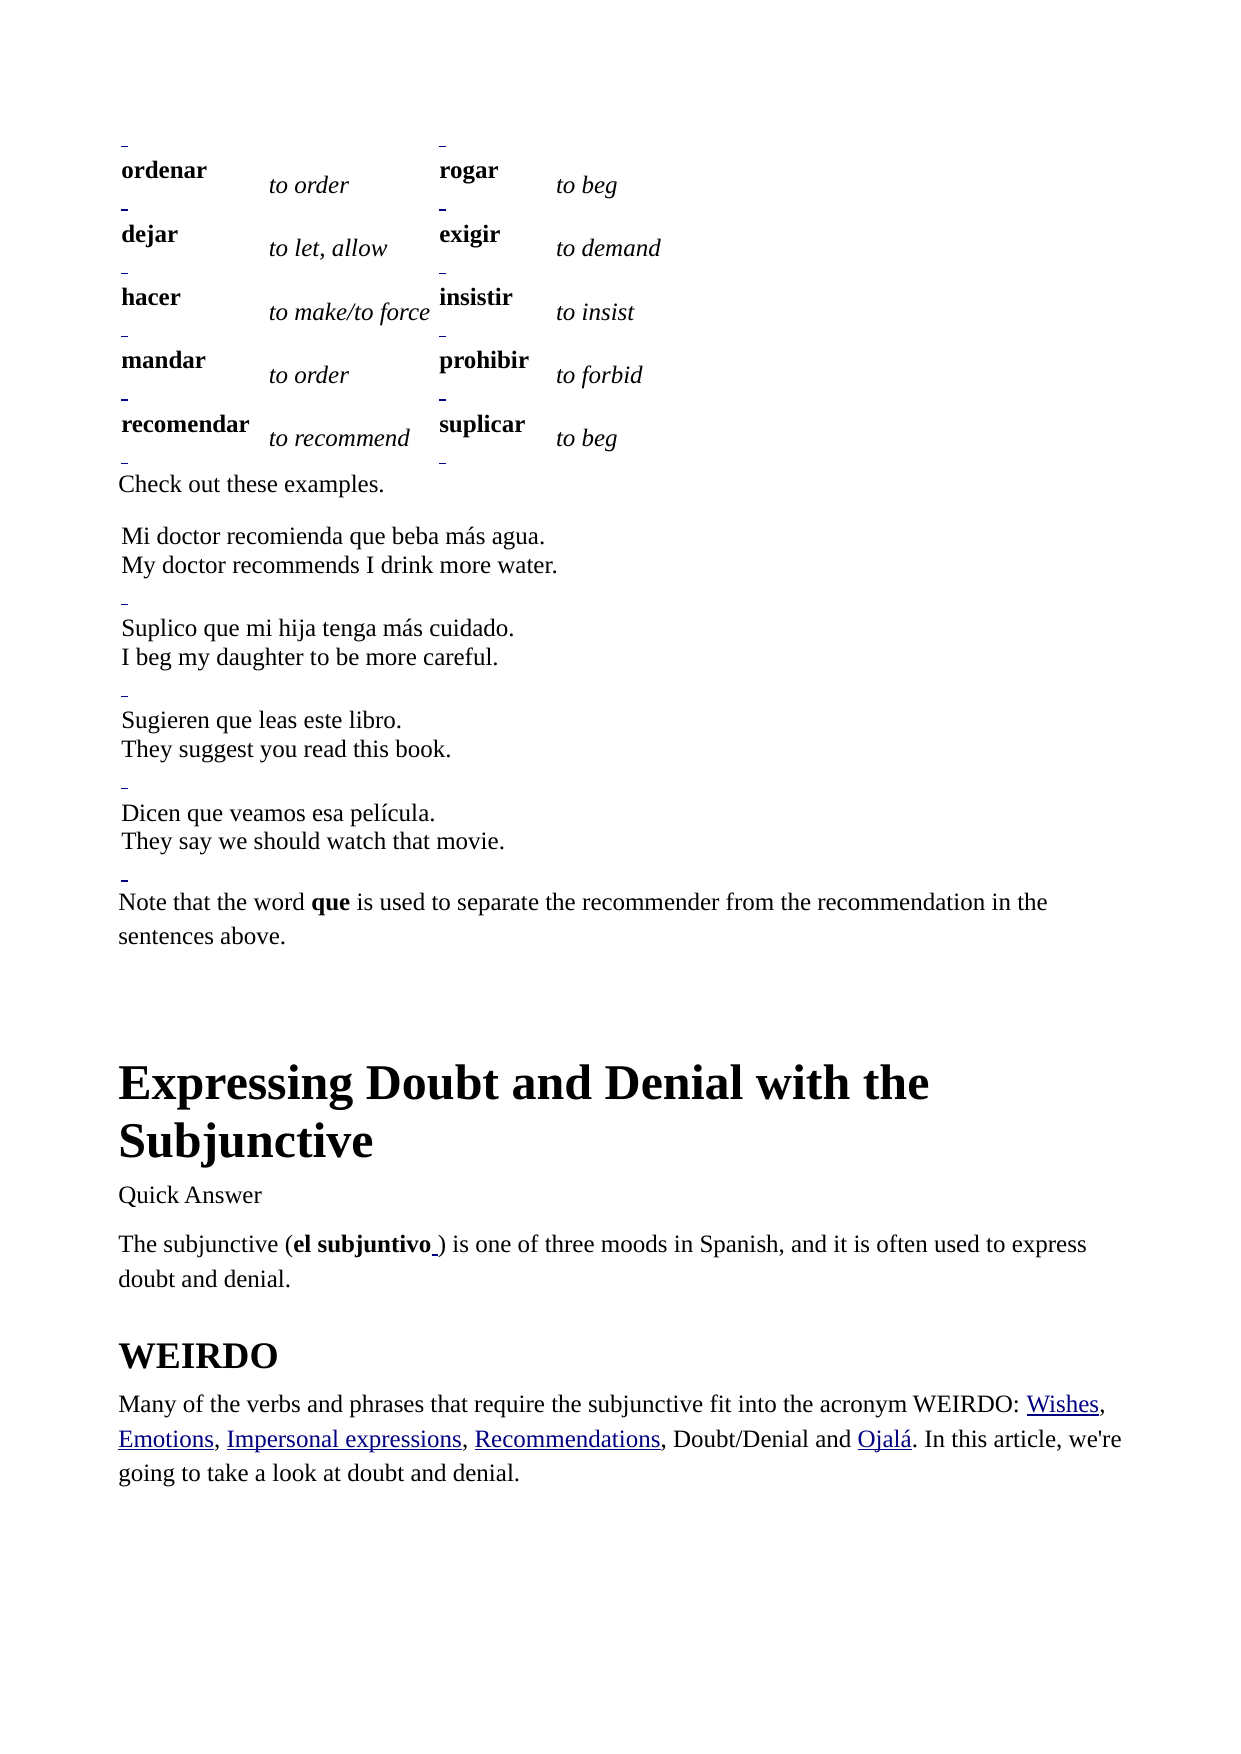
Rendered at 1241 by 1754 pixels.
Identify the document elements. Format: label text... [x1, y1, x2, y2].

subtitle Expressing Doubt and Denial with the Subjunctive [118, 1053, 1122, 1168]
table_cell to order [266, 153, 436, 216]
table_cell hacer [118, 279, 266, 343]
table_cell prohibir [436, 343, 553, 406]
table_cell [118, 118, 266, 153]
table_cell Suplico que mi hija tenga más cuidado. I beg my daughter to be more careful. [118, 611, 570, 703]
text Quick Answer [118, 1180, 1122, 1209]
table_cell mandar [118, 343, 266, 406]
subtitle WEIRDO [118, 1334, 1122, 1377]
table_cell insistir [436, 279, 553, 343]
text Note that the word que is used to separate the recommender from the recommendation in the sentences above. [118, 887, 1122, 950]
table_cell to recommend [266, 406, 436, 469]
table_header Mi doctor recomienda que beba más agua. My doctor recommends I drink more water. [118, 519, 570, 611]
table_cell suplicar [436, 406, 553, 469]
table_cell to make/to force [266, 279, 436, 343]
table_cell [553, 118, 673, 153]
table_cell recomendar [118, 406, 266, 469]
table_cell rogar [436, 153, 553, 216]
text Many of the verbs and phrases that require the subjunctive fit into the acronym WEIRDO: Wishes, Emotions, Impersonal expressions, Recommendations, Doubt/Denial and Ojalá. In this article, we're going to take a look at doubt and denial. [118, 1389, 1122, 1487]
text The subjunctive (el subjuntivo ) is one of three moods in Spanish, and it is often used to express doubt and denial. [118, 1229, 1122, 1293]
table_cell Dicen que veamos esa película. They say we should watch that movie. [118, 795, 570, 887]
table_cell to beg [553, 153, 673, 216]
table_cell to beg [553, 406, 673, 469]
table_cell to forbid [553, 343, 673, 406]
table_cell to insist [553, 279, 673, 343]
table_cell exigir [436, 216, 553, 279]
table_cell dejar [118, 216, 266, 279]
table_cell Sugieren que leas este libro. They suggest you read this book. [118, 703, 570, 795]
table_cell to order [266, 343, 436, 406]
table_cell to demand [553, 216, 673, 279]
table_cell [266, 118, 436, 153]
text Check out these examples. [118, 469, 1122, 498]
table_cell [436, 118, 553, 153]
table_cell ordenar [118, 153, 266, 216]
table_cell to let, allow [266, 216, 436, 279]
